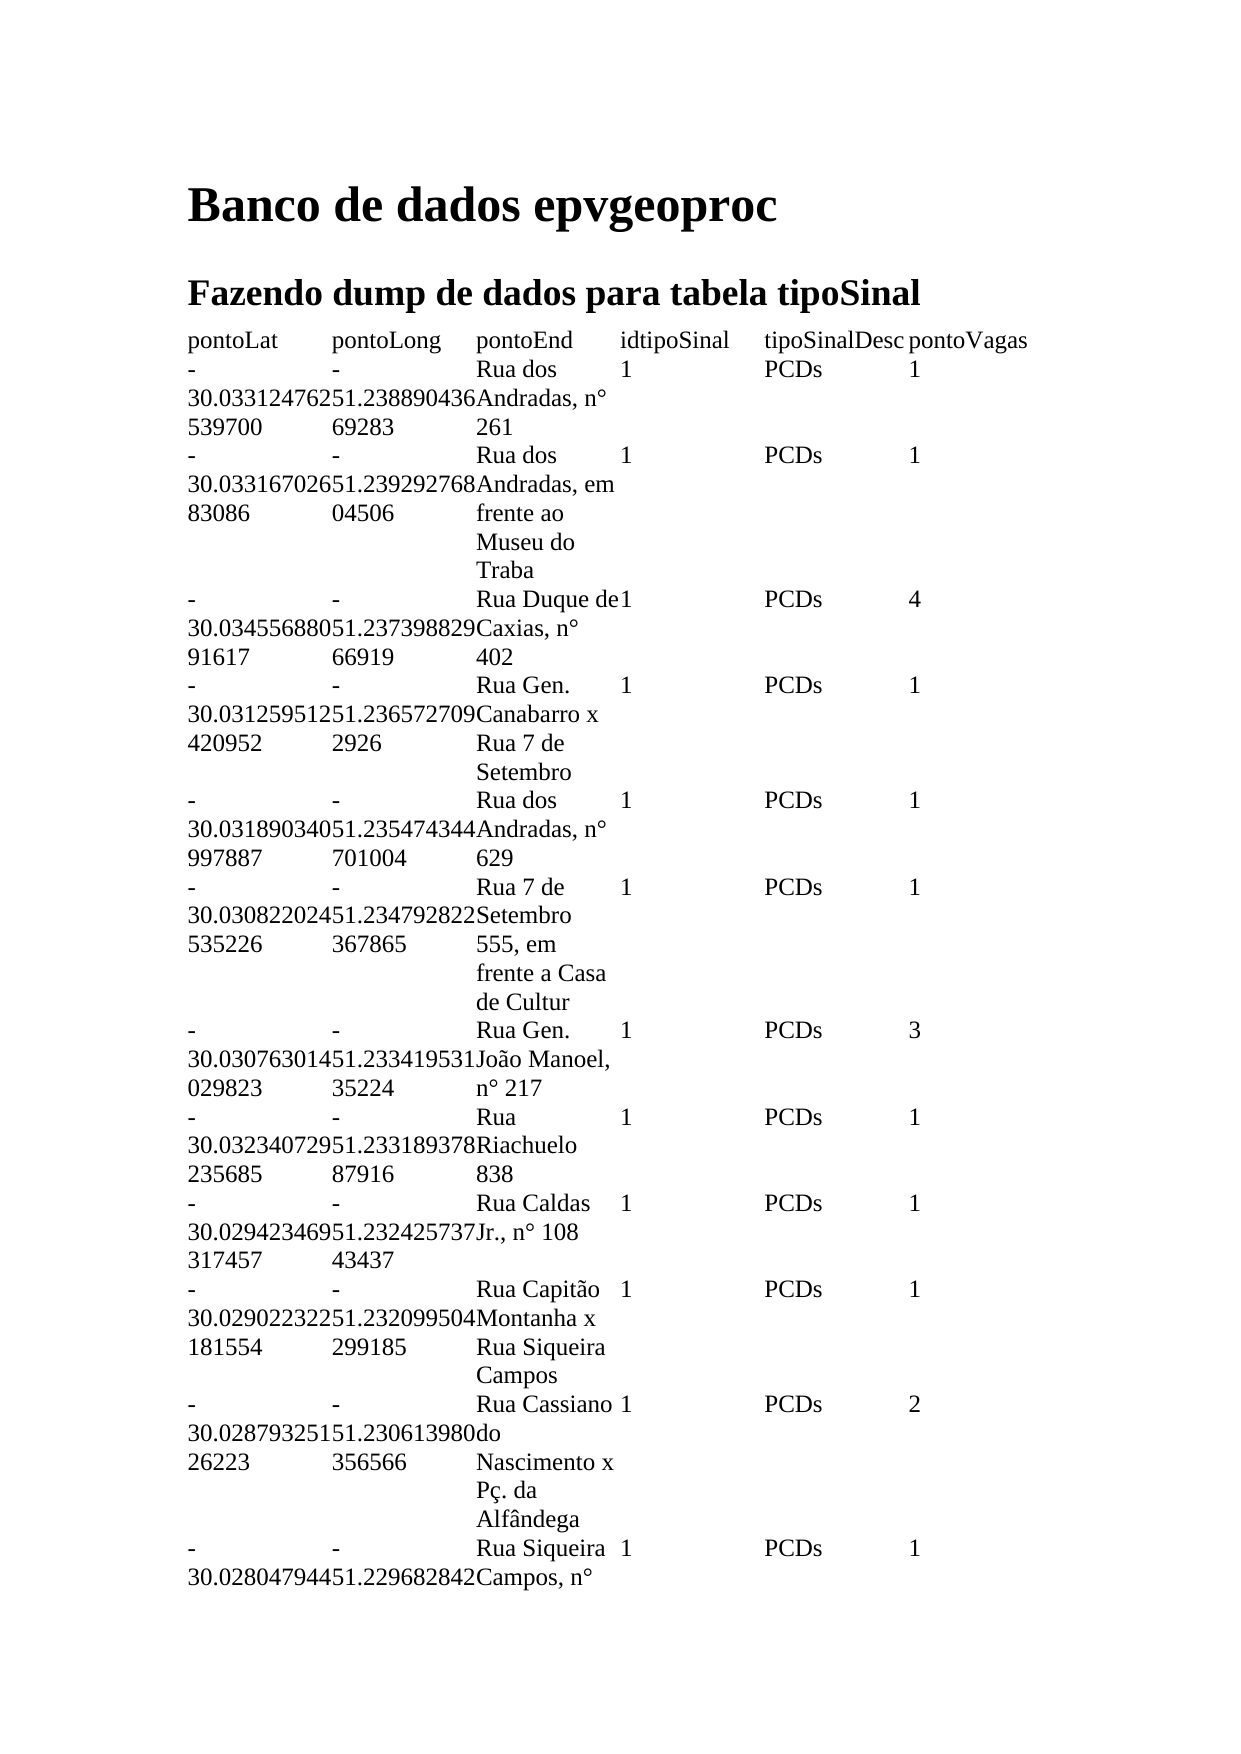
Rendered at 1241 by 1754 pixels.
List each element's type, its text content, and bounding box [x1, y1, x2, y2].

table_cell -30.031890340997887 [188, 786, 332, 872]
table_cell Rua Capitão Montanha x Rua Siqueira Campos [476, 1274, 620, 1389]
table_cell -30.030763014029823 [188, 1016, 332, 1102]
table_cell 1 [620, 354, 764, 441]
table_cell Rua dos Andradas, n° 261 [476, 354, 620, 441]
table_cell -30.032340729235685 [188, 1102, 332, 1188]
table_cell 2 [908, 1389, 1053, 1533]
table_cell PCDs [764, 1389, 908, 1533]
table_header pontoVagas [908, 326, 1053, 354]
table_cell -30.028047944 [188, 1533, 332, 1591]
table_cell -51.23242573743437 [332, 1188, 476, 1274]
table_cell PCDs [764, 441, 908, 584]
table_cell -30.029423469317457 [188, 1188, 332, 1274]
table_cell PCDs [764, 1102, 908, 1188]
table_cell -51.23739882966919 [332, 584, 476, 671]
table_cell -51.234792822367865 [332, 872, 476, 1016]
table_cell Rua dos Andradas, em frente ao Museu do Traba [476, 441, 620, 584]
table_cell 1 [620, 671, 764, 786]
table_cell -51.235474344701004 [332, 786, 476, 872]
table_cell -30.03455688091617 [188, 584, 332, 671]
table_cell 1 [620, 872, 764, 1016]
table_cell PCDs [764, 1533, 908, 1591]
table_cell Rua Duque de Caxias, n° 402 [476, 584, 620, 671]
table_cell 1 [620, 1102, 764, 1188]
table_cell -30.03316702683086 [188, 441, 332, 584]
table_header pontoEnd [476, 326, 620, 354]
table_cell PCDs [764, 1188, 908, 1274]
table_cell Rua 7 de Setembro 555, em frente a Casa de Cultur [476, 872, 620, 1016]
table_cell -30.031259512420952 [188, 671, 332, 786]
table_cell 1 [908, 872, 1053, 1016]
table_cell -51.2365727092926 [332, 671, 476, 786]
table_cell -51.229682842 [332, 1533, 476, 1591]
table_cell -51.232099504299185 [332, 1274, 476, 1389]
table_cell Rua Siqueira Campos, n° [476, 1533, 620, 1591]
table_cell 1 [620, 786, 764, 872]
table_cell -30.029022322181554 [188, 1274, 332, 1389]
table_cell 1 [908, 354, 1053, 441]
table_cell Rua Cassiano do Nascimento x Pç. da Alfândega [476, 1389, 620, 1533]
table_cell PCDs [764, 786, 908, 872]
table_cell 1 [908, 441, 1053, 584]
table_cell 1 [620, 1274, 764, 1389]
table_cell 1 [908, 1274, 1053, 1389]
table_cell 1 [908, 1102, 1053, 1188]
table_cell Rua Riachuelo 838 [476, 1102, 620, 1188]
table_cell PCDs [764, 872, 908, 1016]
table_cell PCDs [764, 584, 908, 671]
table_cell -51.230613980356566 [332, 1389, 476, 1533]
table_header pontoLong [332, 326, 476, 354]
table_cell PCDs [764, 1016, 908, 1102]
table_cell -51.23929276804506 [332, 441, 476, 584]
table_cell Rua Gen. Canabarro x Rua 7 de Setembro [476, 671, 620, 786]
table_header pontoLat [188, 326, 332, 354]
table_cell 1 [620, 441, 764, 584]
table_cell 1 [908, 1533, 1053, 1591]
table_cell -51.23341953135224 [332, 1016, 476, 1102]
table_cell -30.02879325126223 [188, 1389, 332, 1533]
table_cell PCDs [764, 354, 908, 441]
table_cell -30.033124762539700 [188, 354, 332, 441]
subtitle Banco de dados epvgeoproc [187, 175, 1053, 232]
table_cell -30.030822024535226 [188, 872, 332, 1016]
table_header tipoSinalDesc [764, 326, 908, 354]
table_header idtipoSinal [620, 326, 764, 354]
table_cell 1 [620, 1016, 764, 1102]
table_cell 1 [620, 584, 764, 671]
table_cell PCDs [764, 1274, 908, 1389]
table_cell 1 [620, 1533, 764, 1591]
table_cell 1 [620, 1389, 764, 1533]
table_cell Rua Gen. João Manoel, n° 217 [476, 1016, 620, 1102]
table_cell 1 [908, 1188, 1053, 1274]
table_cell 1 [908, 671, 1053, 786]
table_cell 4 [908, 584, 1053, 671]
table_cell PCDs [764, 671, 908, 786]
table_cell Rua Caldas Jr., n° 108 [476, 1188, 620, 1274]
subtitle Fazendo dump de dados para tabela tipoSinal [187, 270, 1053, 313]
table_cell 1 [620, 1188, 764, 1274]
table_cell Rua dos Andradas, n° 629 [476, 786, 620, 872]
table_cell -51.23889043669283 [332, 354, 476, 441]
table_cell 1 [908, 786, 1053, 872]
table_cell -51.23318937887916 [332, 1102, 476, 1188]
table_cell 3 [908, 1016, 1053, 1102]
